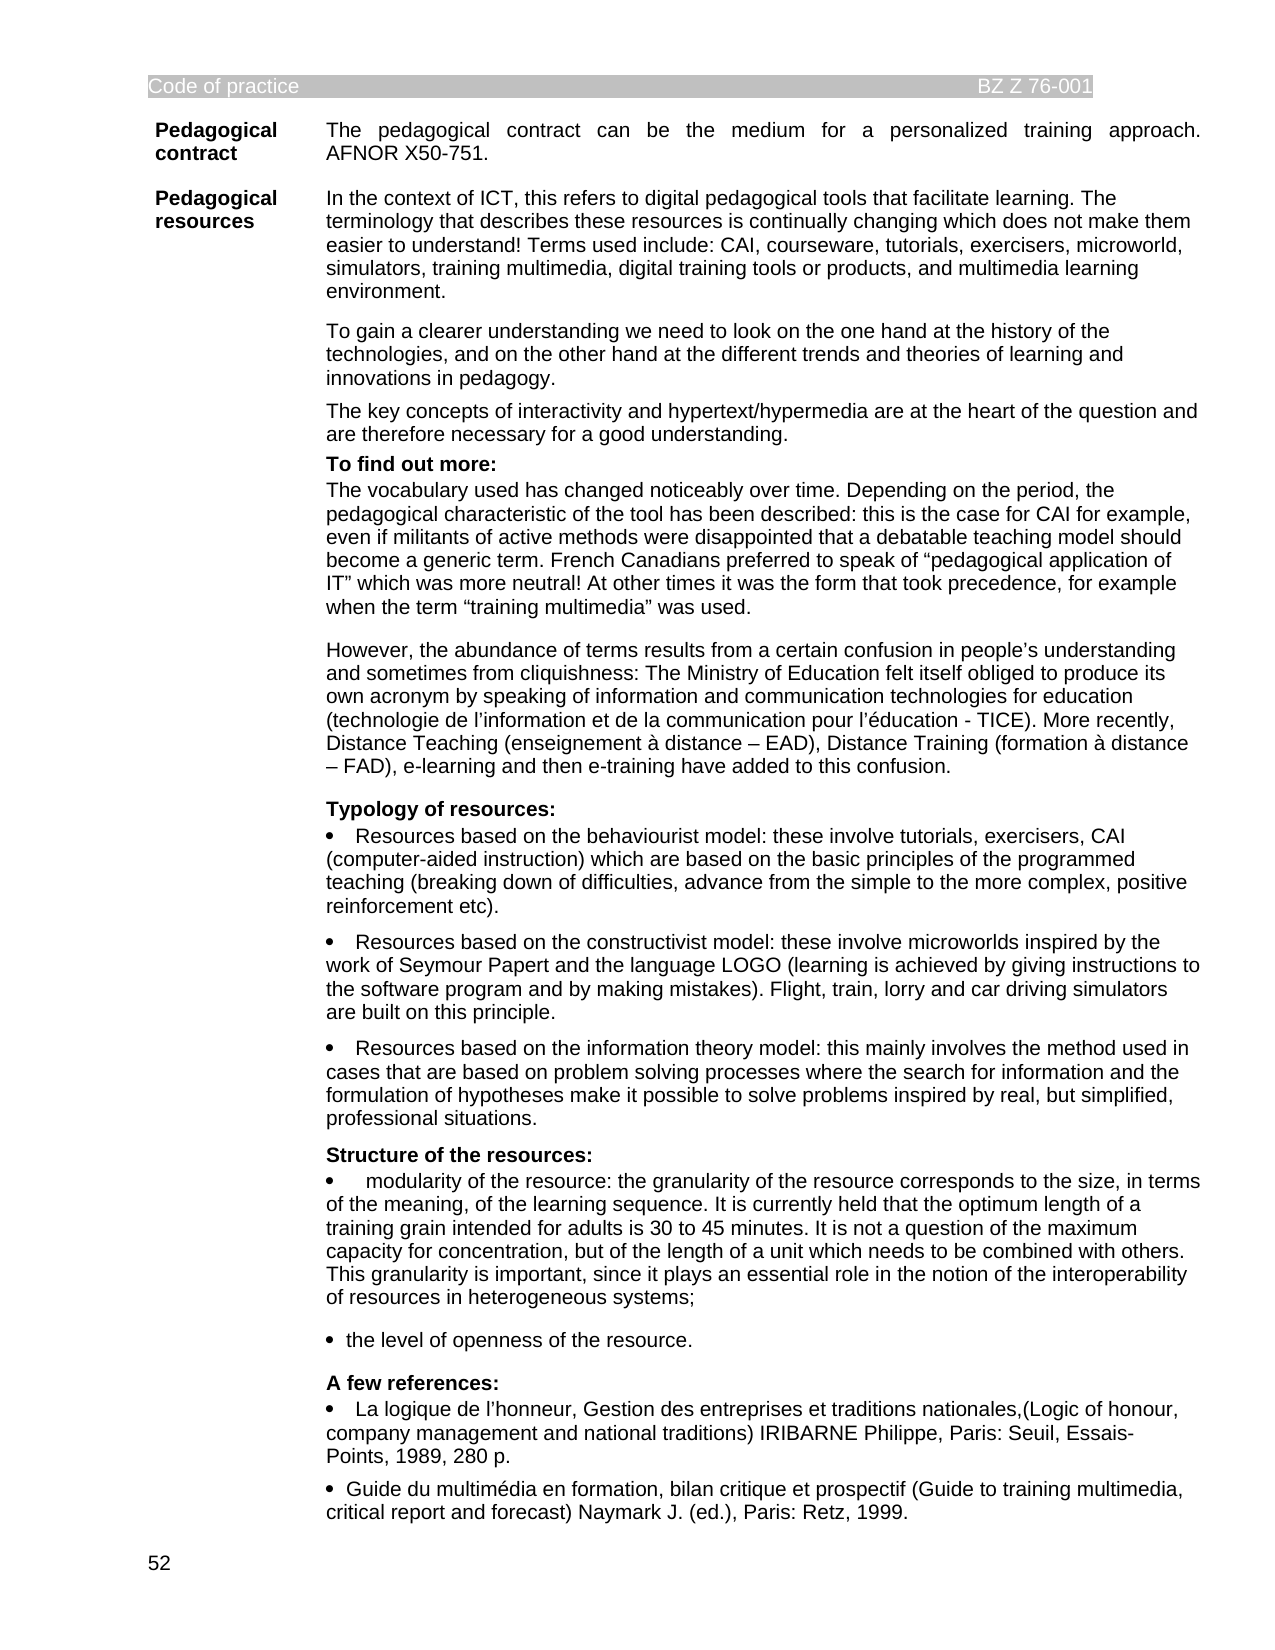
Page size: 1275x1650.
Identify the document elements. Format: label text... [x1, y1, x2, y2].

table_header In the context of ICT, this refers to digital pedagogical tools that facilitate learning. The terminology that describes these resources is continually changing which does not make them easier to understand! Terms used include: CAI, courseware, tutorials, exercisers, microworld, simulators, training multimedia, digital training tools or products, and multimedia learning environment. [319, 187, 1210, 320]
table_cell  Guide du multimédia en formation, bilan critique et prospectif (Guide to training multimedia, critical report and forecast) Naymark J. (ed.), Paris: Retz, 1999. [319, 1478, 1210, 1531]
table_cell The key concepts of interactivity and hypertext/hypermedia are at the heart of the question and are therefore necessary for a good understanding. [319, 399, 1210, 452]
table_cell To gain a clearer understanding we need to look on the one hand at the history of the technologies, and on the other hand at the different trends and theories of learning and innovations in pedagogy. [319, 320, 1210, 399]
table_cell Resources based on the behaviourist model: these involve tutorials, exercisers, CAI (computer-aided instruction) which are based on the basic principles of the programmed teaching (breaking down of difficulties, advance from the simple to the more complex, positive reinforcement etc). [319, 824, 1210, 931]
table_cell A few references: [319, 1371, 1210, 1398]
table_cell Pedagogical contract [148, 118, 318, 187]
table_cell Resources based on the information theory model: this mainly involves the method used in cases that are based on problem solving processes where the search for information and the formulation of hypotheses make it possible to solve problems inspired by real, but simplified, professional situations. [319, 1037, 1210, 1143]
table_cell La logique de l’honneur, Gestion des entreprises et traditions nationales,(Logic of honour, company management and national traditions) IRIBARNE Philippe, Paris: Seuil, Essais- Points, 1989, 280 p. [319, 1398, 1210, 1478]
table_cell Pedagogical resources [148, 187, 318, 1531]
table_cell However, the abundance of terms results from a certain confusion in people’s understanding and sometimes from cliquishness: The Ministry of Education felt itself obliged to produce its own acronym by speaking of information and communication technologies for education (technologie de l’information et de la communication pour l’éducation - TICE). More recently, Distance Teaching (enseignement à distance – EAD), Distance Training (formation à distance – FAD), e-learning and then e-training have added to this confusion. [319, 639, 1210, 798]
table_cell Resources based on the constructivist model: these involve microworlds inspired by the work of Seymour Papert and the language LOGO (learning is achieved by giving instructions to the software program and by making mistakes). Flight, train, lorry and car driving simulators are built on this principle. [319, 931, 1210, 1037]
table_cell modularity of the resource: the granularity of the resource corresponds to the size, in terms of the meaning, of the learning sequence. It is currently held that the optimum length of a training grain intended for adults is 30 to 45 minutes. It is not a question of the maximum capacity for concentration, but of the length of a unit which needs to be combined with others. This granularity is important, since it plays an essential role in the notion of the interoperability of resources in heterogeneous systems; [319, 1170, 1210, 1329]
table_cell To find out more: [319, 453, 1210, 479]
table_cell The vocabulary used has changed noticeably over time. Depending on the period, the pedagogical characteristic of the tool has been described: this is the case for CAI for example, even if militants of active methods were disappointed that a debatable teaching model should become a generic term. French Canadians preferred to speak of “pedagogical application of IT” which was more neutral! At other times it was the form that took precedence, for example when the term “training multimedia” was used. [319, 479, 1210, 638]
table_cell Structure of the resources: [319, 1143, 1210, 1170]
table_cell The pedagogical contract can be the medium for a personalized training approach. AFNOR X50-751. [319, 118, 1210, 187]
table_cell  the level of openness of the resource. [319, 1329, 1210, 1371]
table_cell Typology of resources: [319, 798, 1210, 824]
